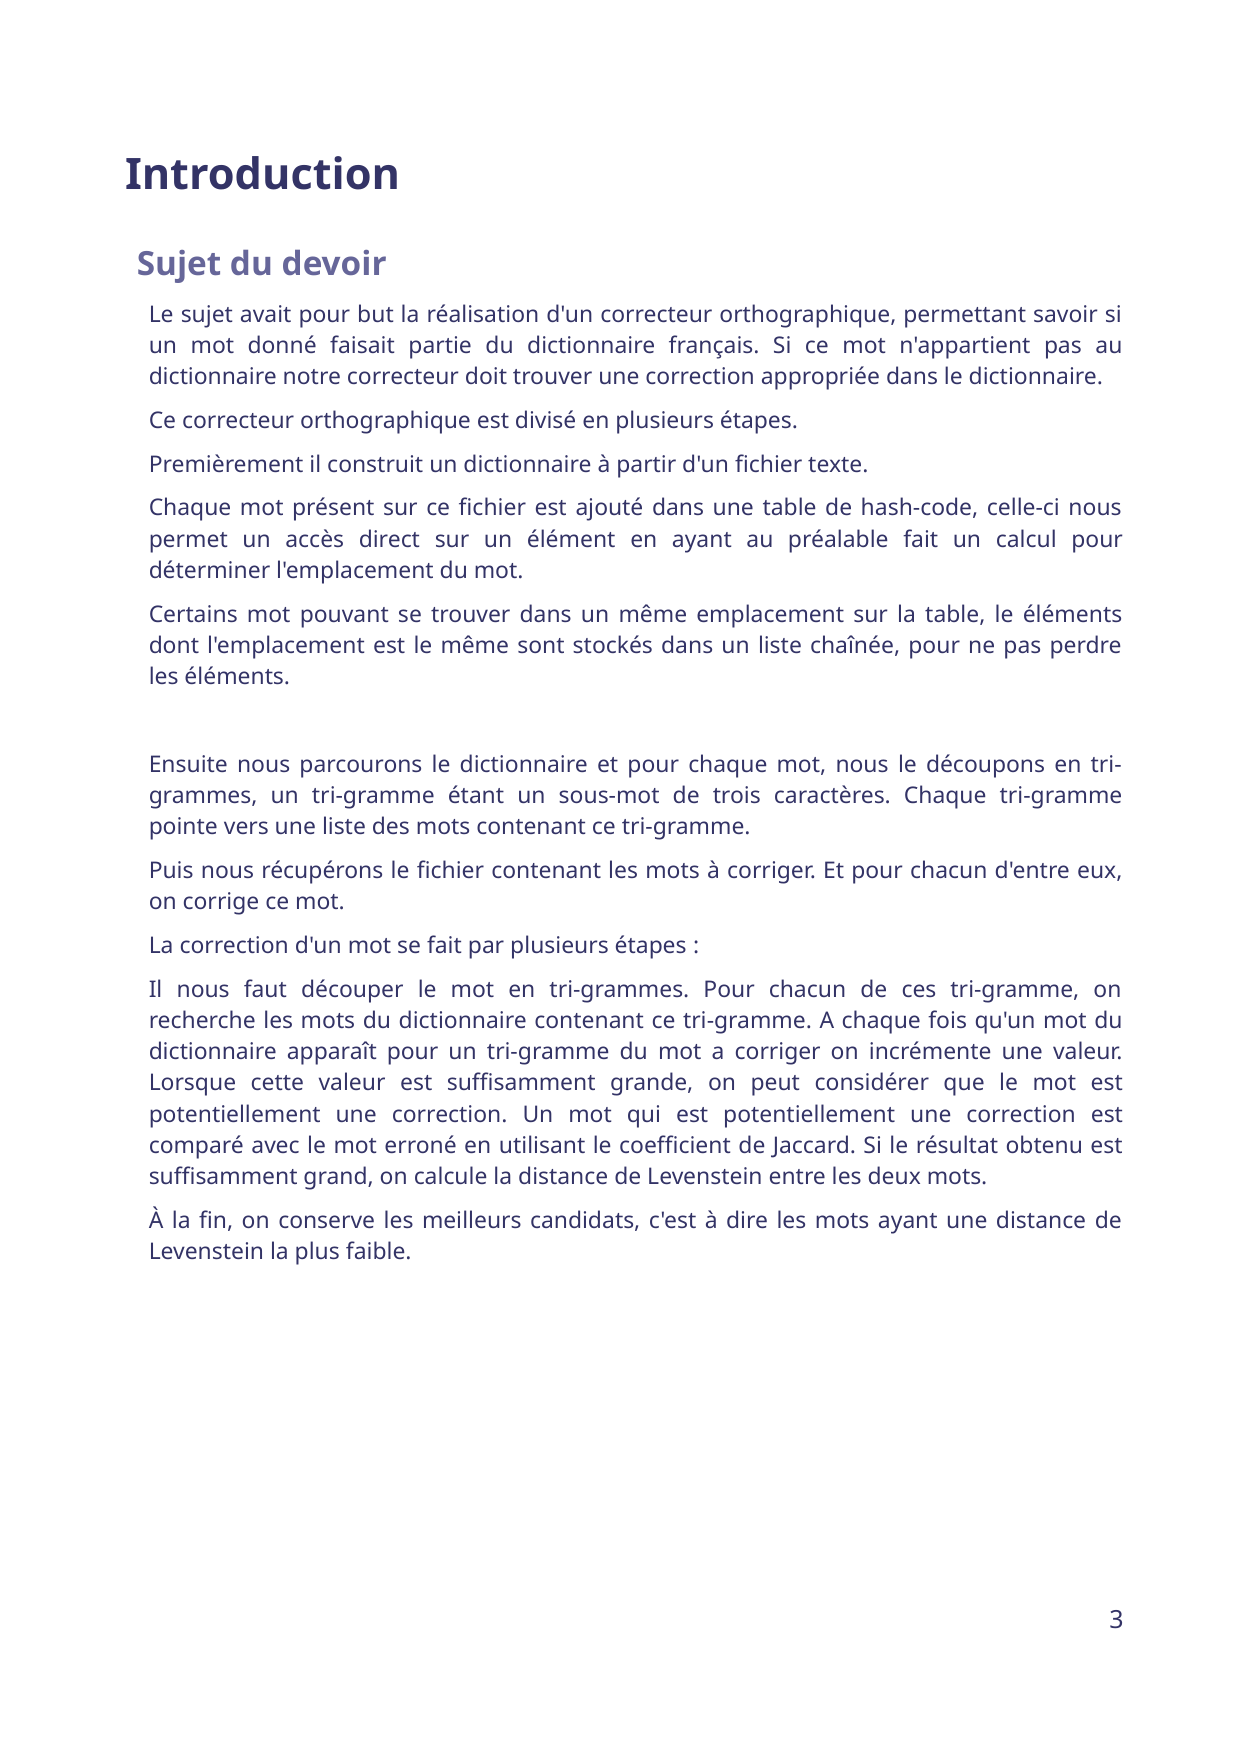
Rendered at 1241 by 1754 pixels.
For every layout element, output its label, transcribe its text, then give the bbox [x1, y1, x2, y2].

subtitle Introduction [125, 143, 1123, 202]
text À la fin, on conserve les meilleurs candidats, c'est à dire les mots ayant une distance de Levenstein la plus faible. [148, 1204, 1123, 1266]
text Ce correcteur orthographique est divisé en plusieurs étapes. [148, 404, 1123, 435]
text La correction d'un mot se fait par plusieurs étapes : [148, 929, 1123, 960]
text Ensuite nous parcourons le dictionnaire et pour chaque mot, nous le découpons en tri-grammes, un tri-gramme étant un sous-mot de trois caractères. Chaque tri-gramme pointe vers une liste des mots contenant ce tri-gramme. [148, 748, 1123, 841]
subtitle Sujet du devoir [137, 240, 1123, 285]
text Le sujet avait pour but la réalisation d'un correcteur orthographique, permettant savoir si un mot donné faisait partie du dictionnaire français. Si ce mot n'appartient pas au dictionnaire notre correcteur doit trouver une correction appropriée dans le dictionnaire. [148, 298, 1123, 391]
text Il nous faut découper le mot en tri-grammes. Pour chacun de ces tri-gramme, on recherche les mots du dictionnaire contenant ce tri-gramme. A chaque fois qu'un mot du dictionnaire apparaît pour un tri-gramme du mot a corriger on incrémente une valeur. Lorsque cette valeur est suffisamment grande, on peut considérer que le mot est potentiellement une correction. Un mot qui est potentiellement une correction est comparé avec le mot erroné en utilisant le coefficient de Jaccard. Si le résultat obtenu est suffisamment grand, on calcule la distance de Levenstein entre les deux mots. [148, 973, 1123, 1191]
text Premièrement il construit un dictionnaire à partir d'un fichier texte. [148, 448, 1123, 479]
text Chaque mot présent sur ce fichier est ajouté dans une table de hash-code, celle-ci nous permet un accès direct sur un élément en ayant au préalable fait un calcul pour déterminer l'emplacement du mot. [148, 491, 1123, 585]
text Puis nous récupérons le fichier contenant les mots à corriger. Et pour chacun d'entre eux, on corrige ce mot. [148, 854, 1123, 916]
text Certains mot pouvant se trouver dans un même emplacement sur la table, le éléments dont l'emplacement est le même sont stockés dans un liste chaînée, pour ne pas perdre les éléments. [148, 598, 1123, 691]
